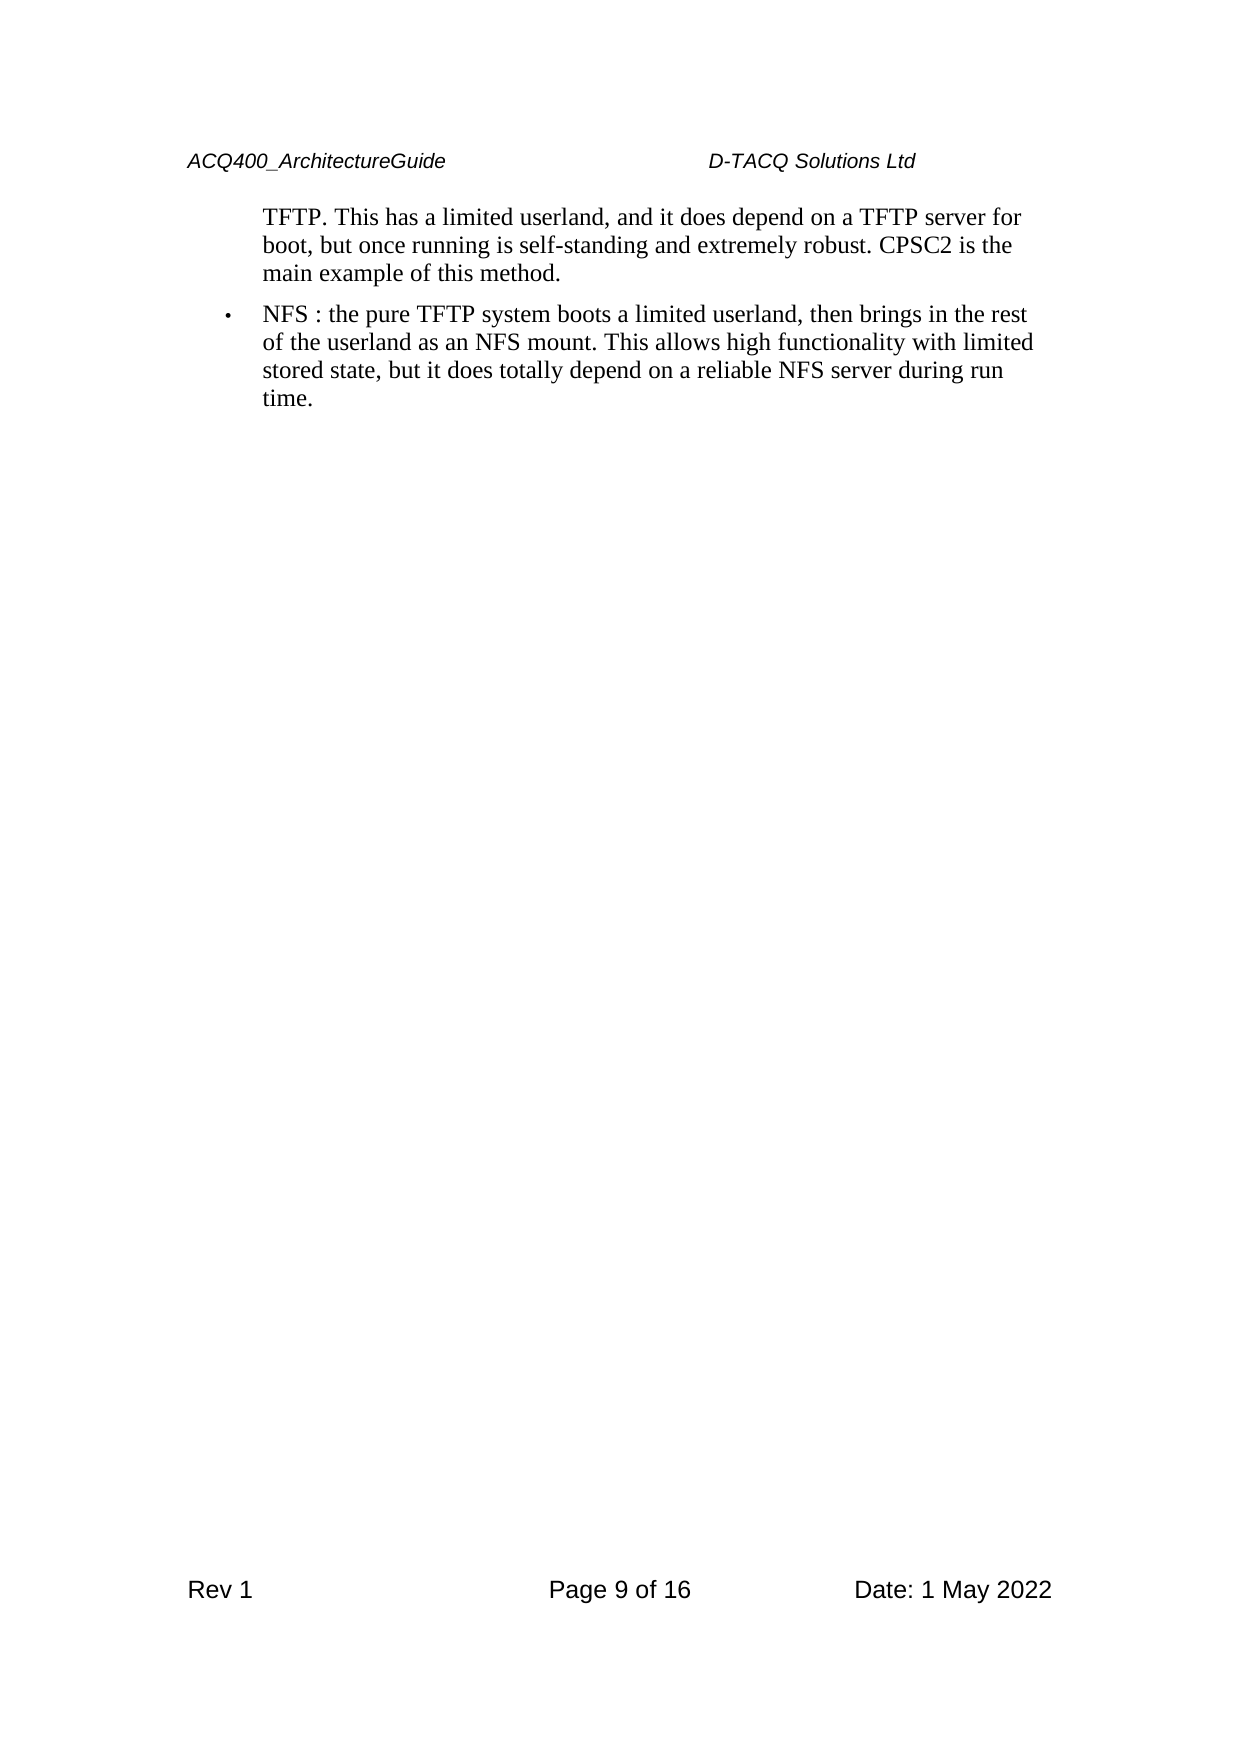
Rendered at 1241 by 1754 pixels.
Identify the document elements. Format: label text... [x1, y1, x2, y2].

list NFS : the pure TFTP system boots a limited userland, then brings in the rest of the userland as an NFS mount. This allows high functionality with limited stored state, but it does totally depend on a reliable NFS server during run time. [225, 299, 1053, 412]
list TFTP. This has a limited userland, and it does depend on a TFTP server for boot, but once running is self-standing and extremely robust. CPSC2 is the main example of this method. [225, 203, 1053, 287]
